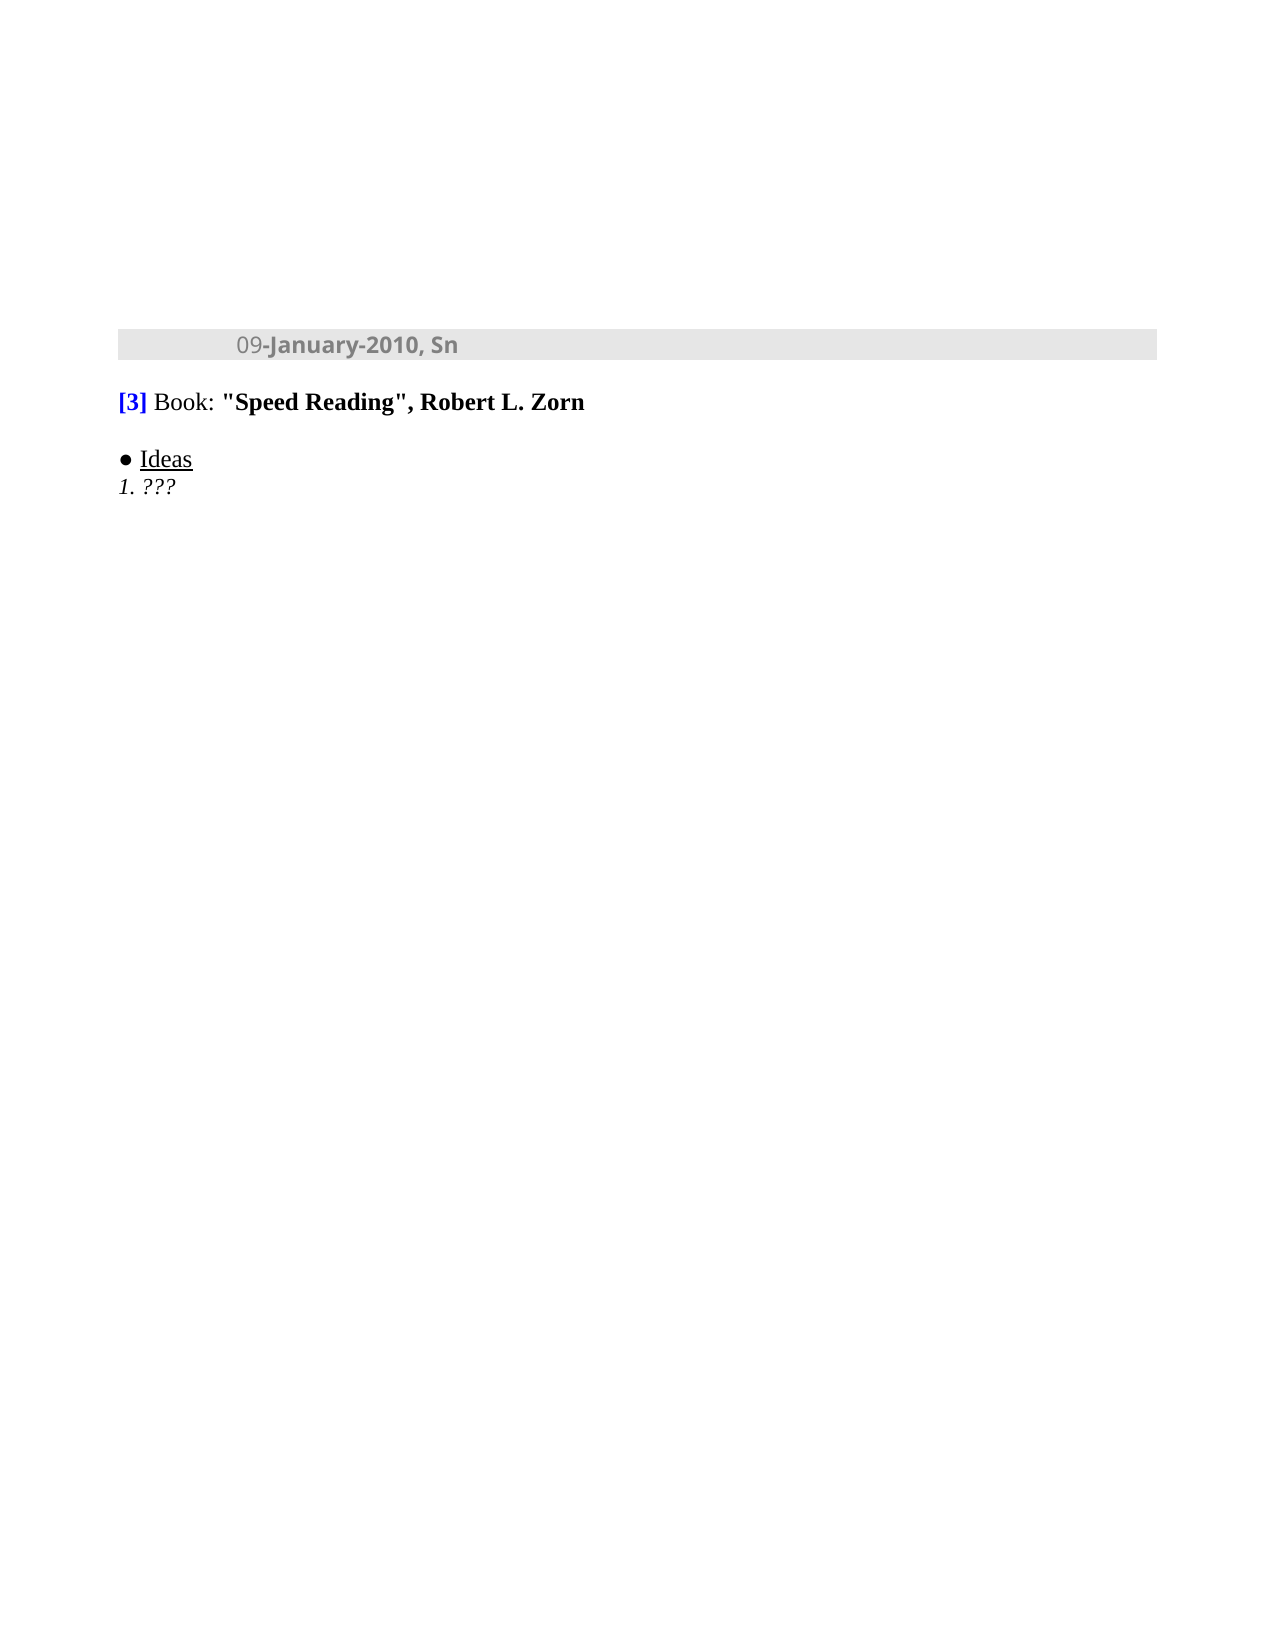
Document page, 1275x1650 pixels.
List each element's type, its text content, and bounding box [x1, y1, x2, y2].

text 1. ??? [118, 473, 1157, 499]
text [3] Book: "Speed Reading", Robert L. Zorn [118, 387, 1157, 415]
text 09-January-2010, Sn [118, 329, 1157, 360]
text ● Ideas [118, 444, 1157, 473]
